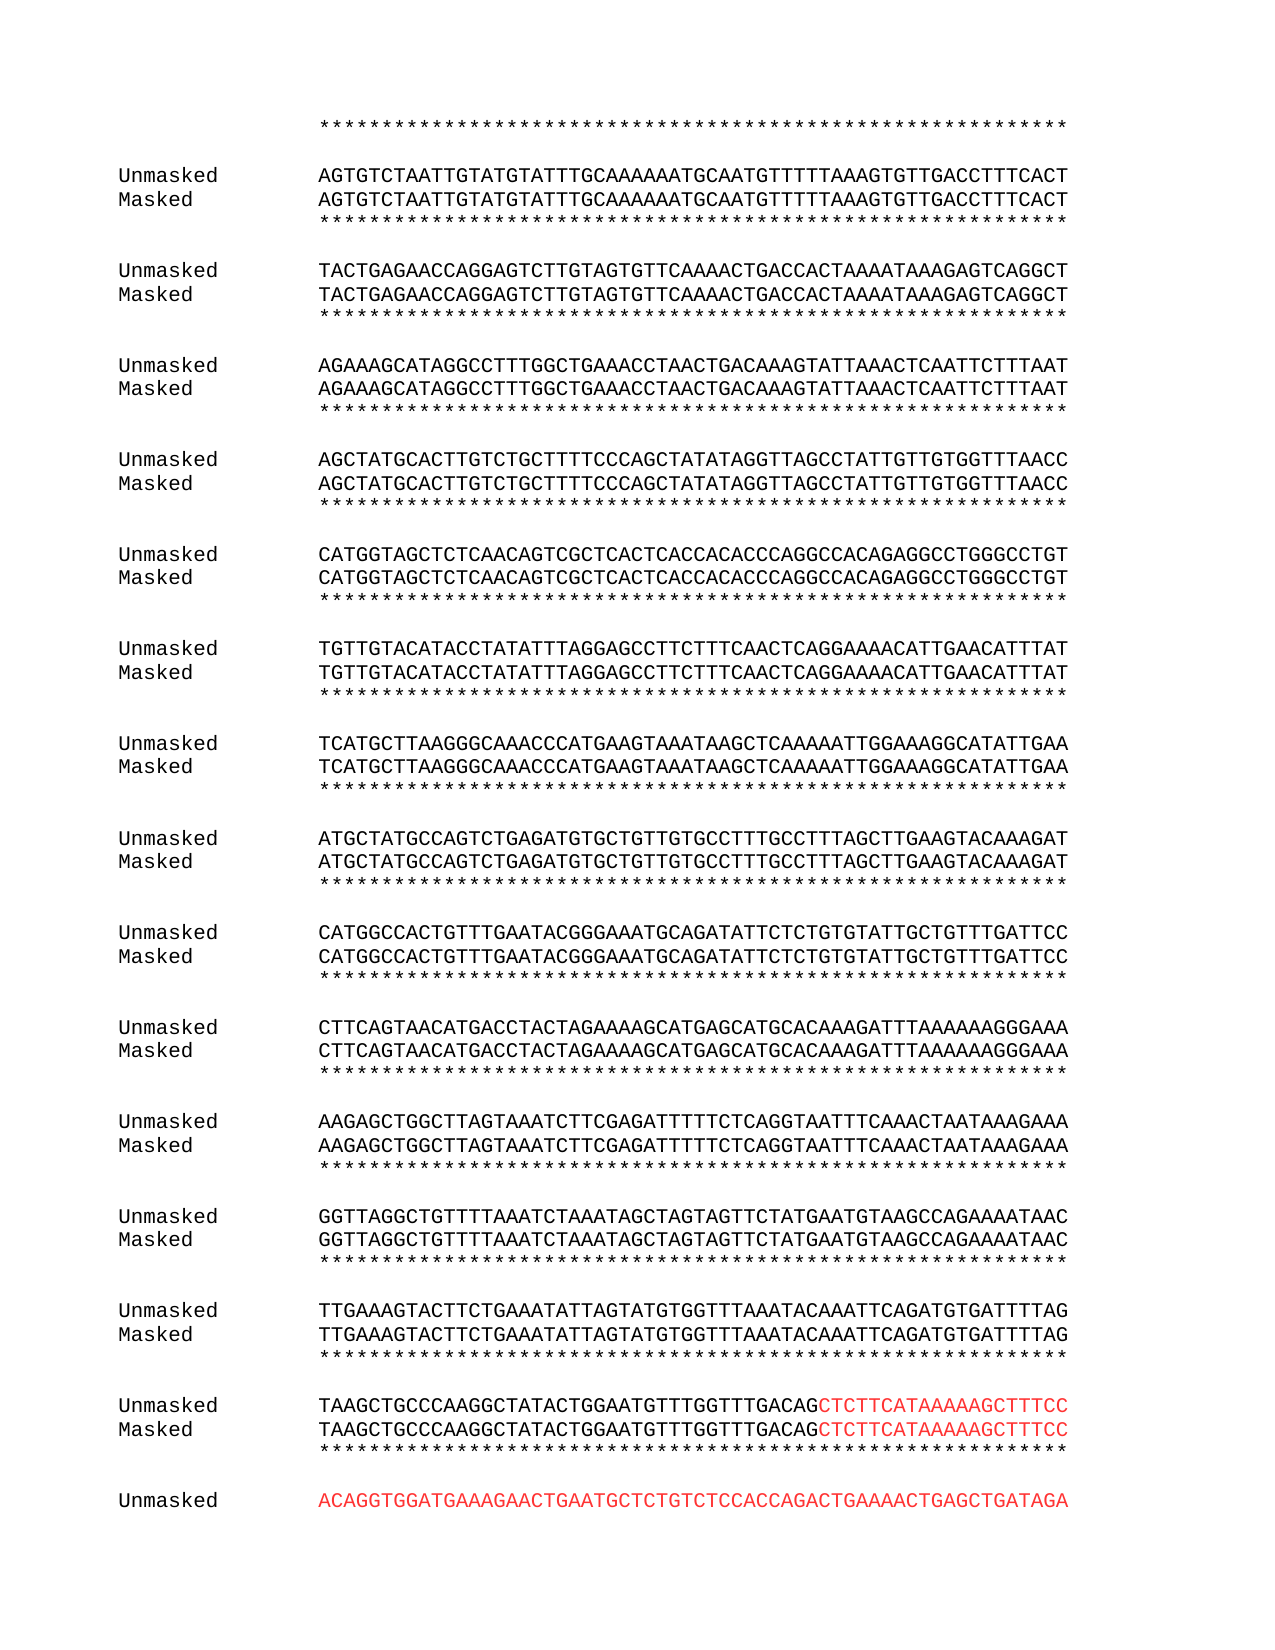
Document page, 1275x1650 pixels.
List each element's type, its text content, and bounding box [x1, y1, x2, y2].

text Masked TTGAAAGTACTTCTGAAATATTAGTATGTGGTTTAAATACAAATTCAGATGTGATTTTAG [118, 1324, 1157, 1348]
text ************************************************************ [118, 969, 1157, 993]
text Masked TACTGAGAACCAGGAGTCTTGTAGTGTTCAAAACTGACCACTAAAATAAAGAGTCAGGCT [118, 284, 1157, 307]
text Unmasked TTGAAAGTACTTCTGAAATATTAGTATGTGGTTTAAATACAAATTCAGATGTGATTTTAG [118, 1300, 1157, 1324]
text Masked ATGCTATGCCAGTCTGAGATGTGCTGTTGTGCCTTTGCCTTTAGCTTGAAGTACAAAGAT [118, 851, 1157, 875]
text ************************************************************ [118, 402, 1157, 426]
text Unmasked TGTTGTACATACCTATATTTAGGAGCCTTCTTTCAACTCAGGAAAACATTGAACATTTAT [118, 638, 1157, 662]
text Unmasked ATGCTATGCCAGTCTGAGATGTGCTGTTGTGCCTTTGCCTTTAGCTTGAAGTACAAAGAT [118, 827, 1157, 851]
text ************************************************************ [118, 1348, 1157, 1371]
text Masked AGAAAGCATAGGCCTTTGGCTGAAACCTAACTGACAAAGTATTAAACTCAATTCTTTAAT [118, 378, 1157, 402]
text Masked CATGGTAGCTCTCAACAGTCGCTCACTCACCACACCCAGGCCACAGAGGCCTGGGCCTGT [118, 567, 1157, 591]
text Masked CTTCAGTAACATGACCTACTAGAAAAGCATGAGCATGCACAAAGATTTAAAAAAGGGAAA [118, 1040, 1157, 1064]
text Unmasked TAAGCTGCCCAAGGCTATACTGGAATGTTTGGTTTGACAGCTCTTCATAAAAAGCTTTCC [118, 1395, 1157, 1419]
text ************************************************************ [118, 213, 1157, 236]
text Masked AAGAGCTGGCTTAGTAAATCTTCGAGATTTTTCTCAGGTAATTTCAAACTAATAAAGAAA [118, 1135, 1157, 1158]
text ************************************************************ [118, 1064, 1157, 1088]
text Unmasked TACTGAGAACCAGGAGTCTTGTAGTGTTCAAAACTGACCACTAAAATAAAGAGTCAGGCT [118, 260, 1157, 284]
text Unmasked TCATGCTTAAGGGCAAACCCATGAAGTAAATAAGCTCAAAAATTGGAAAGGCATATTGAA [118, 733, 1157, 757]
text ************************************************************ [118, 1442, 1157, 1466]
text Unmasked AAGAGCTGGCTTAGTAAATCTTCGAGATTTTTCTCAGGTAATTTCAAACTAATAAAGAAA [118, 1111, 1157, 1135]
text ************************************************************ [118, 780, 1157, 804]
text Unmasked AGTGTCTAATTGTATGTATTTGCAAAAAATGCAATGTTTTTAAAGTGTTGACCTTTCACT [118, 165, 1157, 189]
text Unmasked AGAAAGCATAGGCCTTTGGCTGAAACCTAACTGACAAAGTATTAAACTCAATTCTTTAAT [118, 354, 1157, 378]
text Masked TGTTGTACATACCTATATTTAGGAGCCTTCTTTCAACTCAGGAAAACATTGAACATTTAT [118, 662, 1157, 686]
text Unmasked ACAGGTGGATGAAAGAACTGAATGCTCTGTCTCCACCAGACTGAAAACTGAGCTGATAGA [118, 1489, 1157, 1513]
text ************************************************************ [118, 875, 1157, 898]
text Masked CATGGCCACTGTTTGAATACGGGAAATGCAGATATTCTCTGTGTATTGCTGTTTGATTCC [118, 946, 1157, 969]
text ************************************************************ [118, 496, 1157, 520]
text ************************************************************ [118, 1158, 1157, 1182]
text Unmasked CTTCAGTAACATGACCTACTAGAAAAGCATGAGCATGCACAAAGATTTAAAAAAGGGAAA [118, 1017, 1157, 1040]
text Unmasked CATGGCCACTGTTTGAATACGGGAAATGCAGATATTCTCTGTGTATTGCTGTTTGATTCC [118, 922, 1157, 946]
text ************************************************************ [118, 118, 1157, 142]
text Masked GGTTAGGCTGTTTTAAATCTAAATAGCTAGTAGTTCTATGAATGTAAGCCAGAAAATAAC [118, 1229, 1157, 1253]
text Masked TAAGCTGCCCAAGGCTATACTGGAATGTTTGGTTTGACAGCTCTTCATAAAAAGCTTTCC [118, 1419, 1157, 1442]
text Unmasked GGTTAGGCTGTTTTAAATCTAAATAGCTAGTAGTTCTATGAATGTAAGCCAGAAAATAAC [118, 1206, 1157, 1229]
text ************************************************************ [118, 1253, 1157, 1277]
text Unmasked CATGGTAGCTCTCAACAGTCGCTCACTCACCACACCCAGGCCACAGAGGCCTGGGCCTGT [118, 544, 1157, 567]
text Masked AGCTATGCACTTGTCTGCTTTTCCCAGCTATATAGGTTAGCCTATTGTTGTGGTTTAACC [118, 473, 1157, 496]
text ************************************************************ [118, 591, 1157, 615]
text Masked TCATGCTTAAGGGCAAACCCATGAAGTAAATAAGCTCAAAAATTGGAAAGGCATATTGAA [118, 757, 1157, 780]
text Masked AGTGTCTAATTGTATGTATTTGCAAAAAATGCAATGTTTTTAAAGTGTTGACCTTTCACT [118, 189, 1157, 213]
text ************************************************************ [118, 686, 1157, 709]
text Unmasked AGCTATGCACTTGTCTGCTTTTCCCAGCTATATAGGTTAGCCTATTGTTGTGGTTTAACC [118, 449, 1157, 473]
text ************************************************************ [118, 307, 1157, 331]
